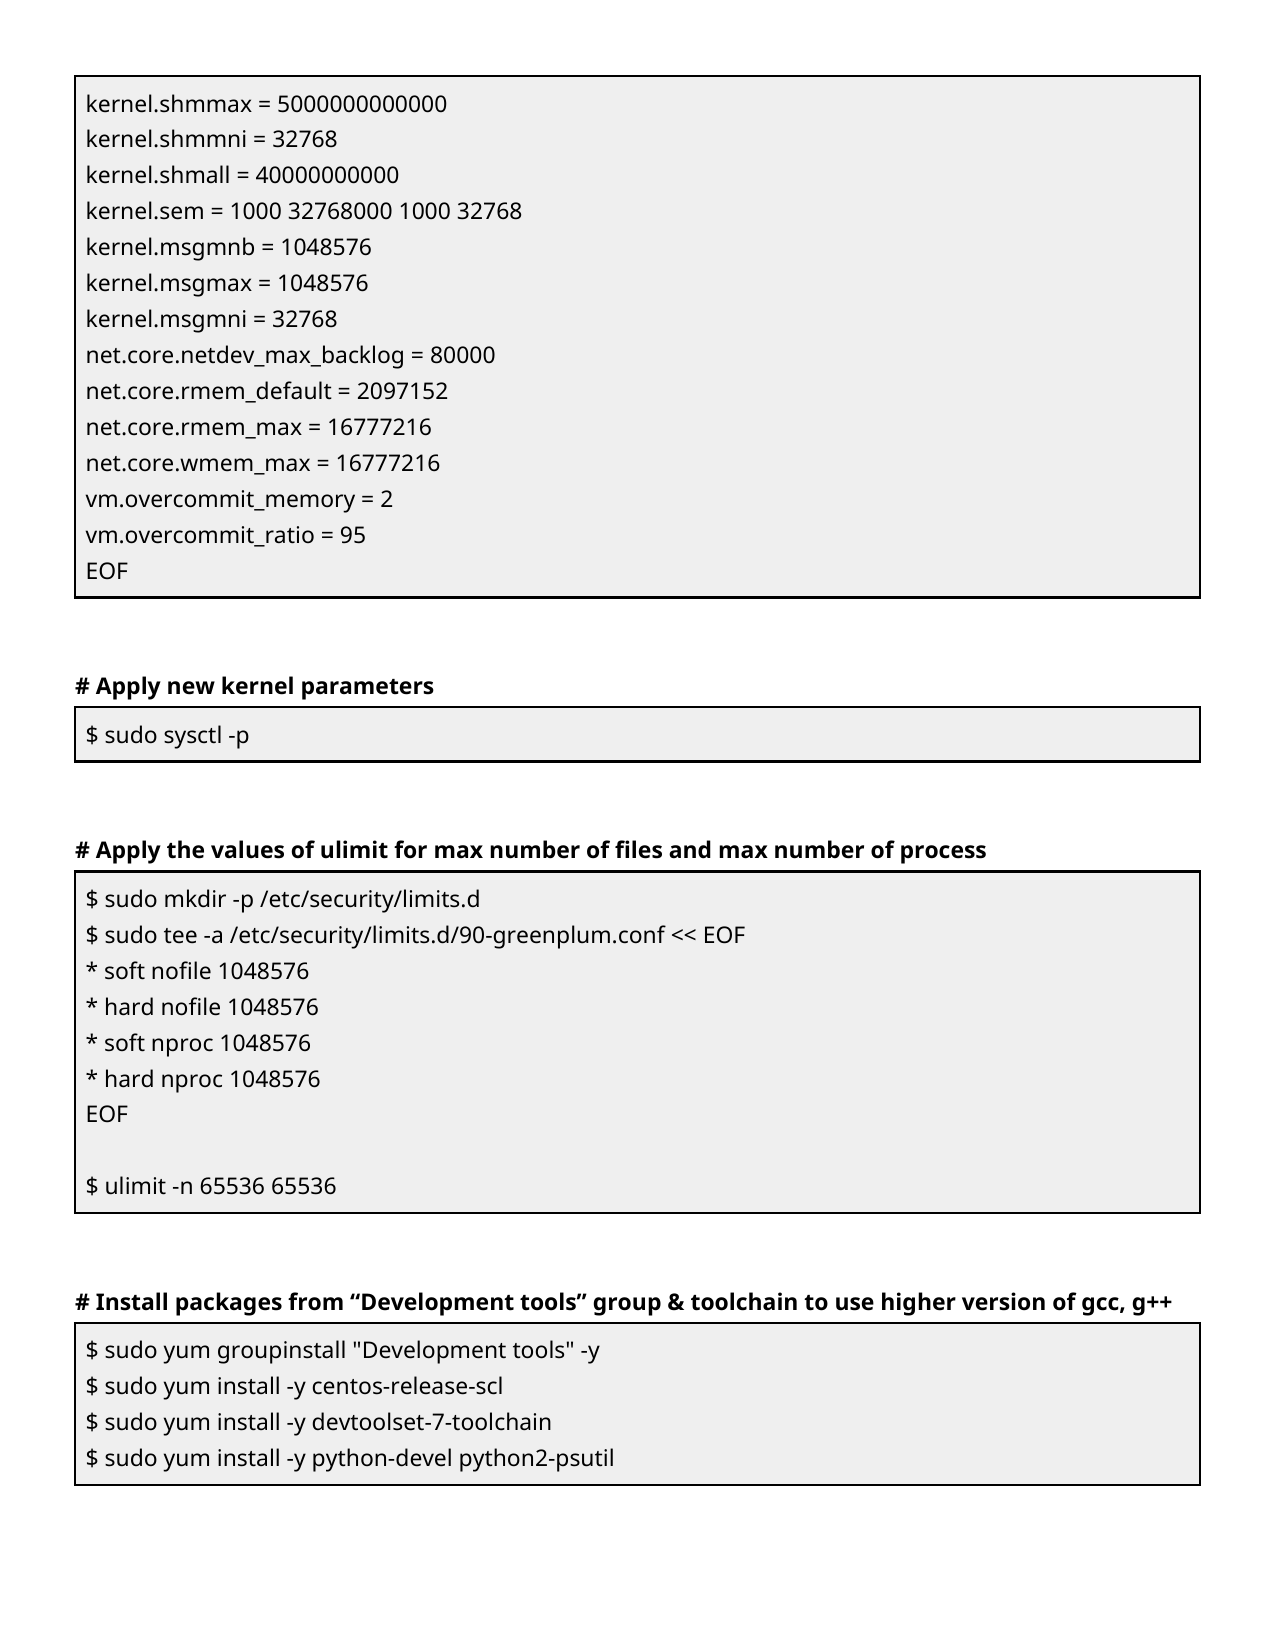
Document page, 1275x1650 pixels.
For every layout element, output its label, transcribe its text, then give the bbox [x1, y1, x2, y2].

table_header $ sudo mkdir -p /etc/security/limits.d $ sudo tee -a /etc/security/limits.d/90-greenplum.conf << EOF * soft nofile 1048576 * hard nofile 1048576 * soft nproc 1048576 * hard nproc 1048576 EOF $ ulimit -n 65536 65536 [76, 873, 1199, 1212]
text # Install packages from “Development tools” group & toolchain to use higher version of gcc, g++ [75, 1286, 1200, 1317]
table_header $ sudo sysctl -p [76, 708, 1199, 760]
table_header $ sudo yum groupinstall "Development tools" -y $ sudo yum install -y centos-release-scl $ sudo yum install -y devtoolset-7-toolchain $ sudo yum install -y python-devel python2-psutil [76, 1324, 1199, 1484]
text # Apply new kernel parameters [75, 670, 1200, 702]
table_header kernel.shmmax = 5000000000000 kernel.shmmni = 32768 kernel.shmall = 40000000000 kernel.sem = 1000 32768000 1000 32768 kernel.msgmnb = 1048576 kernel.msgmax = 1048576 kernel.msgmni = 32768 net.core.netdev_max_backlog = 80000 net.core.rmem_default = 2097152 net.core.rmem_max = 16777216 net.core.wmem_max = 16777216 vm.overcommit_memory = 2 vm.overcommit_ratio = 95 EOF [76, 77, 1199, 596]
text # Apply the values of ulimit for max number of files and max number of process [75, 834, 1200, 866]
